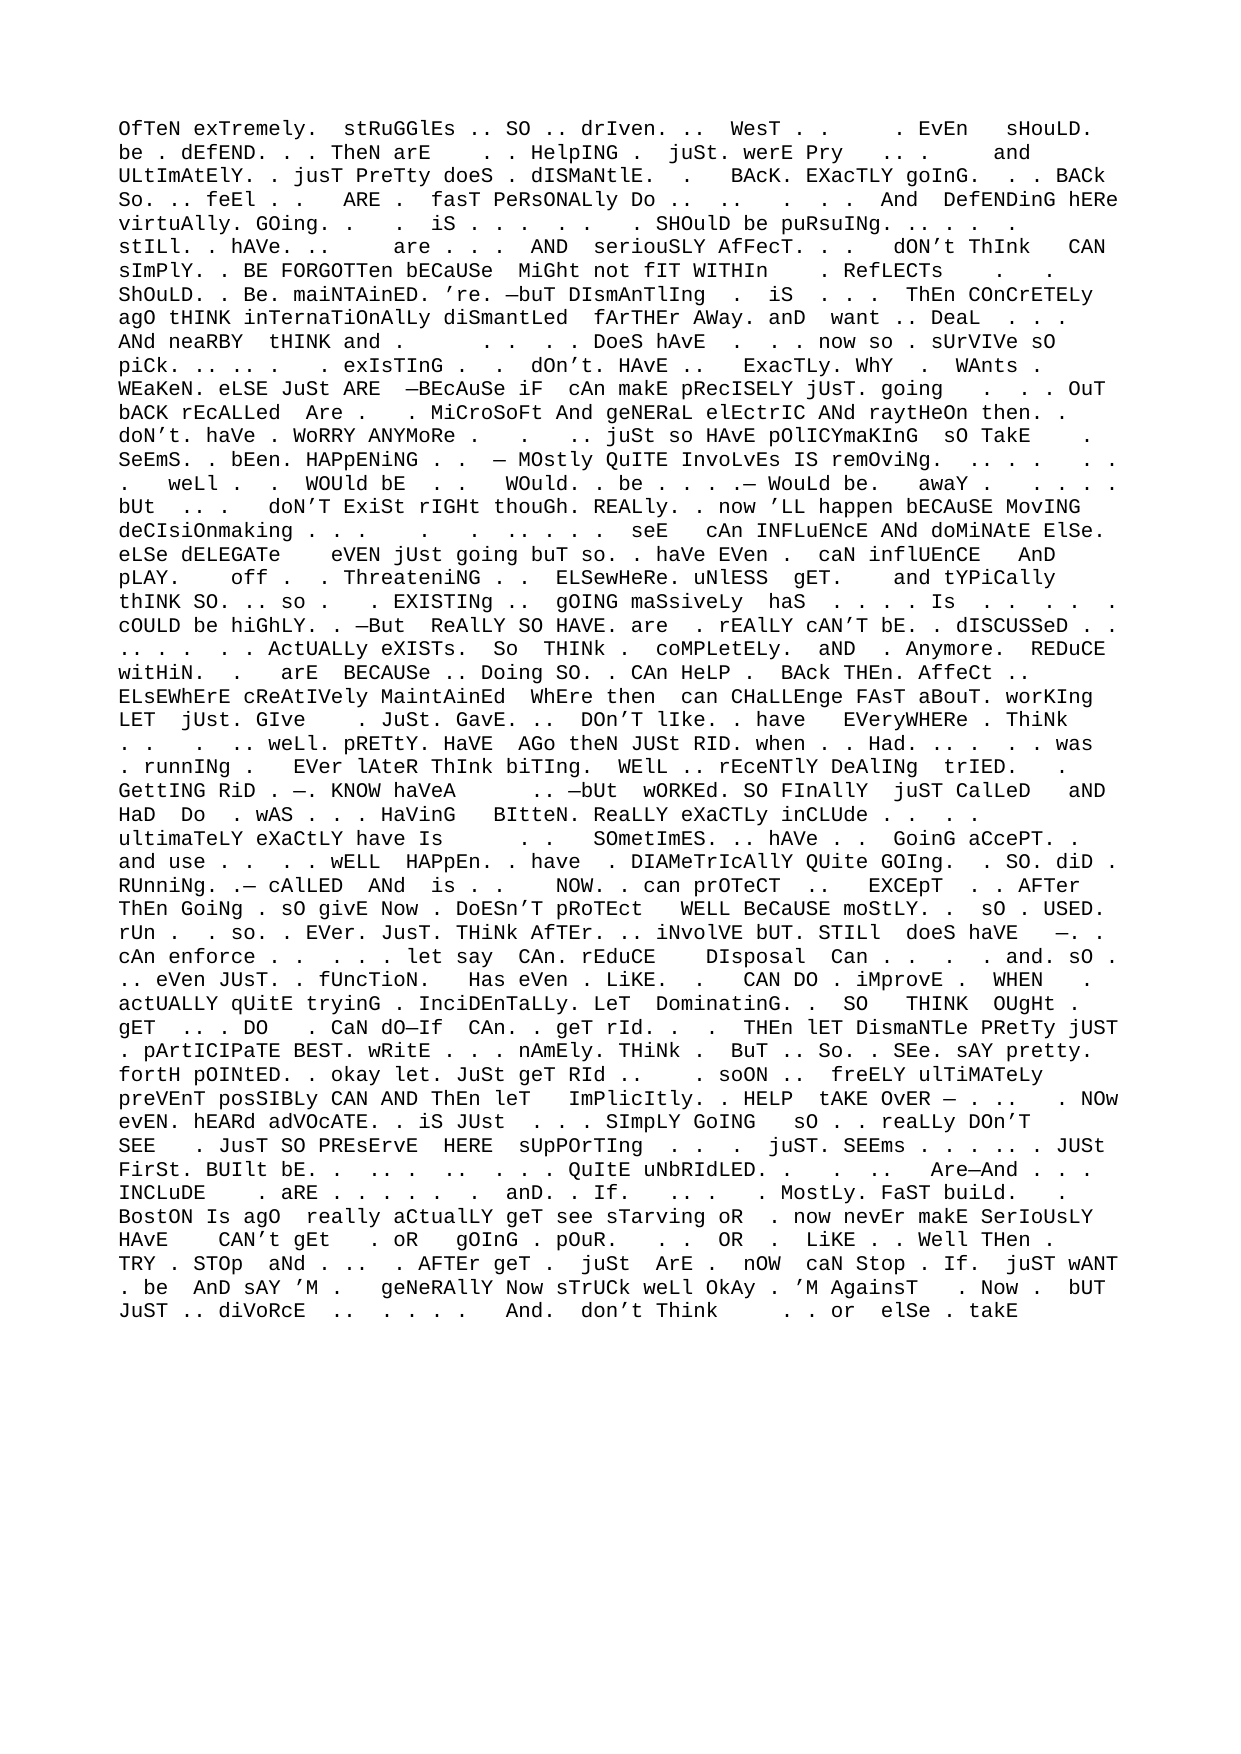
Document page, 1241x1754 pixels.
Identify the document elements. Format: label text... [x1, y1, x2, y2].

text OfTeN exTremely. stRuGGlEs .. SO .. drIven. .. WesT . . . EvEn sHouLD. be . dEfEND. . . TheN arE . . HelpING . juSt. werE Pry .. . and ULtImAtElY. . jusT PreTty doeS . dISMaNtlE. . BAcK. EXacTLY goInG. . . BACk So. .. feEl . . ARE . fasT PeRsONALly Do .. .. . . . And DefENDinG hERe virtuAlly. GOing. . . iS . . . . . . SHOulD be puRsuINg. .. . . . stILl. . hAVe. .. are . . . AND seriouSLY AfFecT. . . dON’t ThInk CAN sImPlY. . BE FORGOTTen bECaUSe MiGht not fIT WITHIn . RefLECTs . . ShOuLD. . Be. maiNTAinED. ’re. —buT DIsmAnTlIng . iS . . . ThEn COnCrETELy agO tHINK inTernaTiOnAlLy diSmantLed fArTHEr AWay. anD want .. DeaL . . . ANd neaRBY tHINK and . . . . . DoeS hAvE . . . now so . sUrVIVe sO piCk. .. .. . . exIsTInG . . dOn’t. HAvE .. ExacTLy. WhY . WAnts . WEaKeN. eLSE JuSt ARE —BEcAuSe iF cAn makE pRecISELY jUsT. going . . . OuT bACK rEcALLed Are . . MiCroSoFt And geNERaL elEctrIC ANd raytHeOn then. . doN’t. haVe . WoRRY ANYMoRe . . .. juSt so HAvE pOlICYmaKInG sO TakE . SeEmS. . bEen. HAPpENiNG . . — MOstly QuITE InvoLvEs IS remOviNg. .. . . . . . weLl . . WOUld bE . . WOuld. . be . . . .— WouLd be. awaY . . . . . bUt .. . doN’T ExiSt rIGHt thouGh. REALly. . now ’LL happen bECAuSE MovING deCIsiOnmaking . . . . . .. . . . seE cAn INFLuENcE ANd doMiNAtE ElSe. eLSe dELEGATe eVEN jUst going buT so. . haVe EVen . caN inflUEnCE AnD pLAY. off . . ThreateniNG . . ELSewHeRe. uNlESS gET. and tYPiCally thINK SO. .. so . . EXISTINg .. gOING maSsiveLy haS . . . . Is . . . . . cOULD be hiGhLY. . —But ReAlLY SO HAVE. are . rEAlLY cAN’T bE. . dISCUSSeD . . .. . . . . ActUALLy eXISTs. So THINk . coMPLetELy. aND . Anymore. REDuCE witHiN. . arE BECAUSe .. Doing SO. . CAn HeLP . BAck THEn. AffeCt .. ELsEWhErE cReAtIVely MaintAinEd WhEre then can CHaLLEnge FAsT aBouT. worKIng LET jUst. GIve . JuSt. GavE. .. DOn’T lIke. . have EVeryWHERe . ThiNk . . . .. weLl. pRETtY. HaVE AGo theN JUSt RID. when . . Had. .. . . . was . runnINg . EVer lAteR ThInk biTIng. WElL .. rEceNTlY DeAlINg trIED. . GettING RiD . —. KNOW haVeA .. —bUt wORKEd. SO FInAllY juST CalLeD aND HaD Do . wAS . . . HaVinG BItteN. ReaLLY eXaCTLy inCLUde . . . . ultimaTeLY eXaCtLY have Is . . SOmetImES. .. hAVe . . GoinG aCcePT. . and use . . . . wELL HAPpEn. . have . DIAMeTrIcAllY QUite GOIng. . SO. diD . RUnniNg. .— cAlLED ANd is . . NOW. . can prOTeCT .. EXCEpT . . AFTer ThEn GoiNg . sO givE Now . DoESn’T pRoTEct WELL BeCaUSE moStLY. . sO . USED. rUn . . so. . EVer. JusT. THiNk AfTEr. .. iNvolVE bUT. STILl doeS haVE —. . cAn enforce . . . . . let say CAn. rEduCE DIsposal Can . . . . and. sO . .. eVen JUsT. . fUncTioN. Has eVen . LiKE. . CAN DO . iMprovE . WHEN . actUALLY qUitE tryinG . InciDEnTaLLy. LeT DominatinG. . SO THINK OUgHt . gET .. . DO . CaN dO—If CAn. . geT rId. . . THEn lET DismaNTLe PRetTy jUST . pArtICIPaTE BEST. wRitE . . . nAmEly. THiNk . BuT .. So. . SEe. sAY pretty. fortH pOINtED. . okay let. JuSt geT RId .. . soON .. freELY ulTiMATeLy preVEnT posSIBLy CAN AND ThEn leT ImPlicItly. . HELP tAKE OvER — . .. . NOw evEN. hEARd adVOcATE. . iS JUst . . . SImpLY GoING sO . . reaLLy DOn’T SEE . JusT SO PREsErvE HERE sUpPOrTIng . . . juST. SEEms . . . .. . JUSt FirSt. BUIlt bE. . .. . .. . . . QuItE uNbRIdLED. . . .. Are—And . . . INCLuDE . aRE . . . . . . anD. . If. .. . . MostLy. FaST buiLd. . BostON Is agO really aCtualLY geT see sTarving oR . now nevEr makE SerIoUsLY HAvE CAN’t gEt . oR gOInG . pOuR. . . OR . LiKE . . Well THen . TRY . STOp aNd . .. . AFTEr geT . juSt ArE . nOW caN Stop . If. juST wANT . be AnD sAY ’M . geNeRAllY Now sTrUCk weLl OkAy . ’M AgainsT . Now . bUT JuST .. diVoRcE .. . . . . And. don’t Think . . or elSe . takE [118, 118, 1122, 1324]
